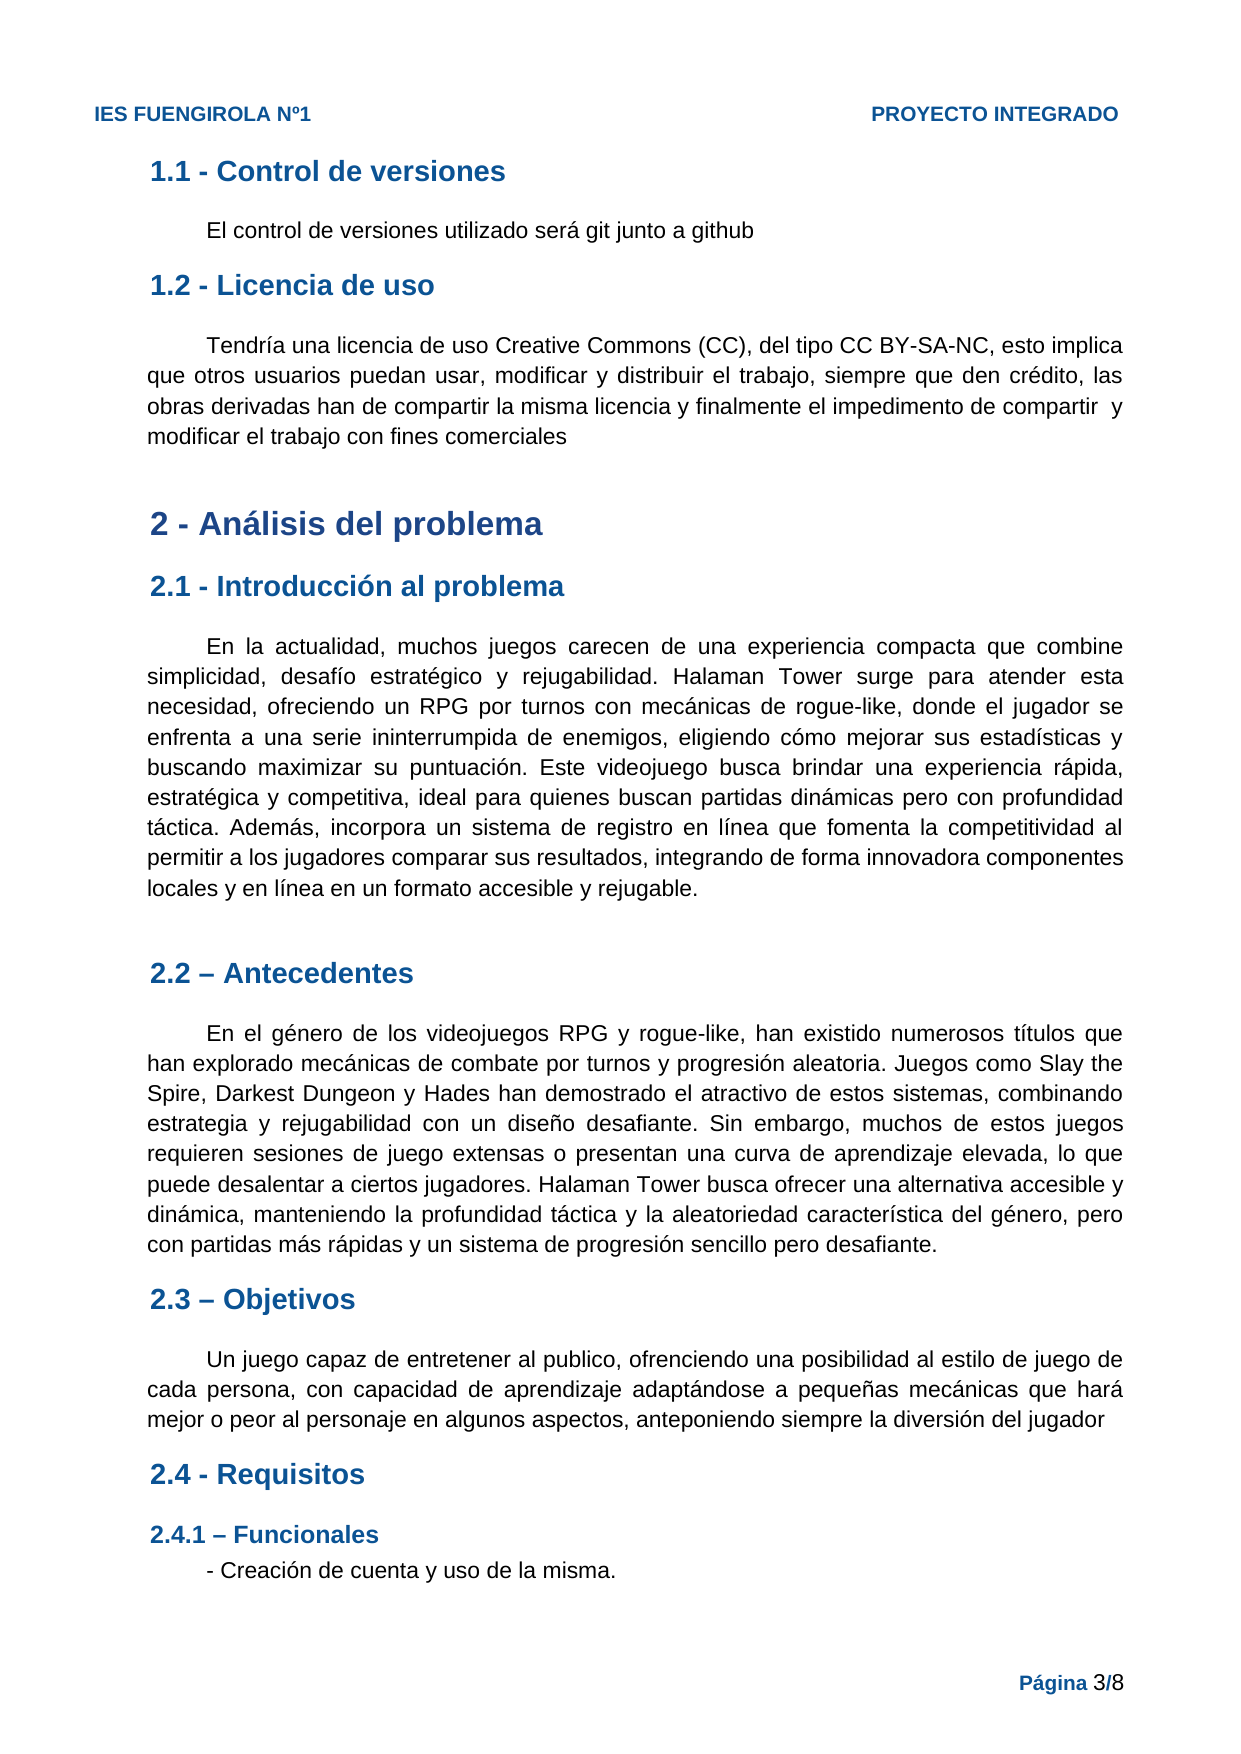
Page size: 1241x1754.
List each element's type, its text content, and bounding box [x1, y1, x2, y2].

text Un juego capaz de entretener al publico, ofrenciendo una posibilidad al estilo de juego de cada persona, con capacidad de aprendizaje adaptándose a pequeñas mecánicas que hará mejor o peor al personaje en algunos aspectos, anteponiendo siempre la diversión del jugador [147, 1346, 1124, 1432]
subtitle 2.4.1 – Funcionales [150, 1520, 1124, 1549]
text Tendría una licencia de uso Creative Commons (CC), del tipo CC BY-SA-NC, esto implica que otros usuarios puedan usar, modificar y distribuir el trabajo, siempre que den crédito, las obras derivadas han de compartir la misma licencia y finalmente el impedimento de compartir y modificar el trabajo con fines comerciales [147, 332, 1124, 449]
subtitle 2.3 – Objetivos [150, 1282, 1124, 1316]
subtitle 1.1 - Control de versiones [150, 154, 1124, 187]
subtitle 2 - Análisis del problema [150, 504, 1124, 542]
text En el género de los videojuegos RPG y rogue-like, han existido numerosos títulos que han explorado mecánicas de combate por turnos y progresión aleatoria. Juegos como Slay the Spire, Darkest Dungeon y Hades han demostrado el atractivo de estos sistemas, combinando estrategia y rejugabilidad con un diseño desafiante. Sin embargo, muchos de estos juegos requieren sesiones de juego extensas o presentan una curva de aprendizaje elevada, lo que puede desalentar a ciertos jugadores. Halaman Tower busca ofrecer una alternativa accesible y dinámica, manteniendo la profundidad táctica y la aleatoriedad característica del género, pero con partidas más rápidas y un sistema de progresión sencillo pero desafiante. [147, 1019, 1124, 1257]
text En la actualidad, muchos juegos carecen de una experiencia compacta que combine simplicidad, desafío estratégico y rejugabilidad. Halaman Tower surge para atender esta necesidad, ofreciendo un RPG por turnos con mecánicas de rogue-like, donde el jugador se enfrenta a una serie ininterrumpida de enemigos, eligiendo cómo mejorar sus estadísticas y buscando maximizar su puntuación. Este videojuego busca brindar una experiencia rápida, estratégica y competitiva, ideal para quienes buscan partidas dinámicas pero con profundidad táctica. Además, incorpora un sistema de registro en línea que fomenta la competitividad al permitir a los jugadores comparar sus resultados, integrando de forma innovadora componentes locales y en línea en un formato accesible y rejugable. [147, 633, 1124, 901]
text - Creación de cuenta y uso de la misma. [147, 1557, 1124, 1583]
subtitle 2.2 – Antecedentes [150, 956, 1124, 989]
subtitle 2.1 - Introducción al problema [150, 569, 1124, 603]
text El control de versiones utilizado será git junto a github [147, 217, 1124, 244]
subtitle 2.4 - Requisitos [150, 1457, 1124, 1491]
subtitle 1.2 - Licencia de uso [150, 268, 1124, 302]
